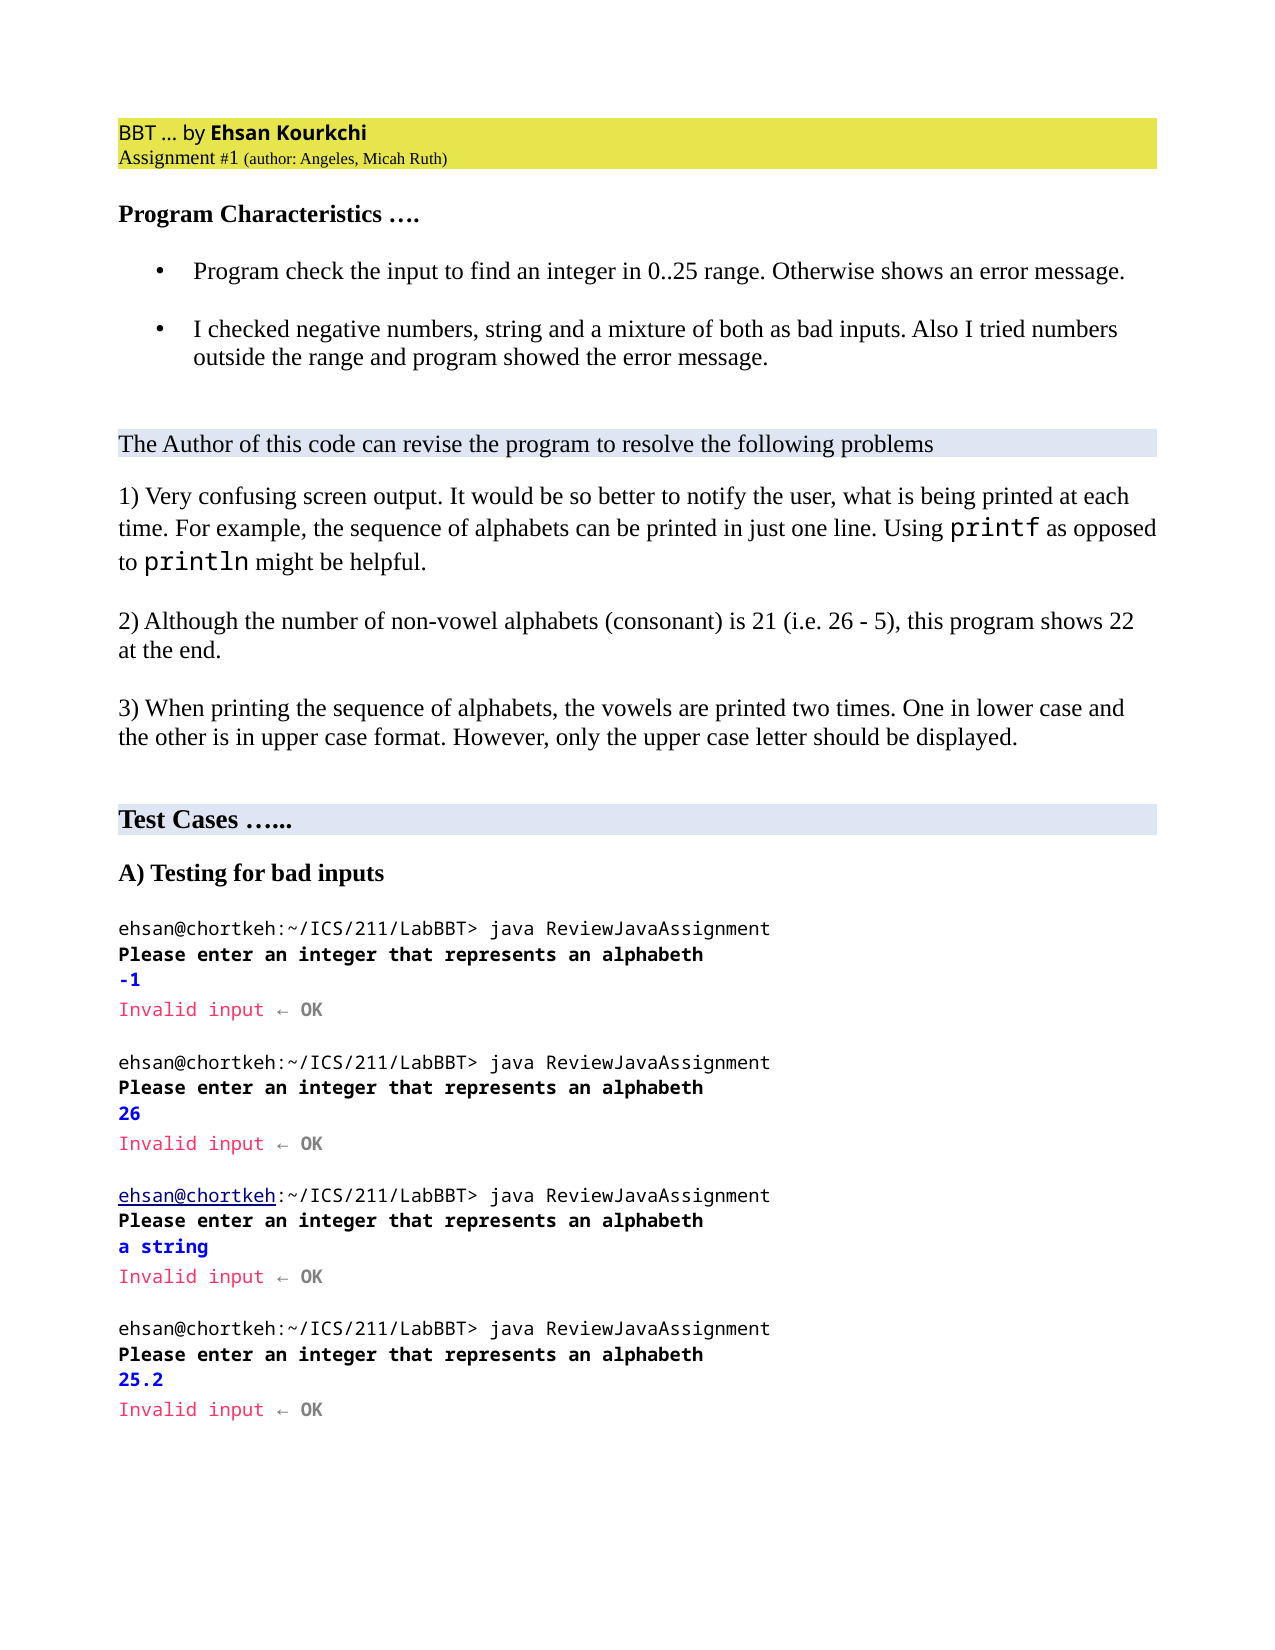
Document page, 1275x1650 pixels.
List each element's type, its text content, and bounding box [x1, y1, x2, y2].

text Invalid input ← OK [118, 992, 1157, 1023]
text Invalid input ← OK [118, 1126, 1157, 1157]
text Test Cases …... [118, 804, 1157, 835]
text 2) Although the number of non-vowel alphabets (consonant) is 21 (i.e. 26 - 5), this program shows 22 at the end. [118, 606, 1157, 664]
text Invalid input ← OK [118, 1259, 1157, 1290]
text A) Testing for bad inputs [118, 858, 1157, 887]
text ehsan@chortkeh:~/ICS/211/LabBBT> java ReviewJavaAssignment [118, 1049, 1157, 1074]
text Invalid input ← OK [118, 1392, 1157, 1423]
text The Author of this code can revise the program to resolve the following problems [118, 429, 1157, 457]
text a string [118, 1233, 1157, 1259]
text Program Characteristics …. [118, 199, 1157, 227]
text Please enter an integer that represents an alphabeth [118, 1208, 1157, 1233]
text 26 [118, 1100, 1157, 1126]
text 1) Very confusing screen output. It would be so better to notify the user, what is being printed at each time. For example, the sequence of alphabets can be printed in just one line. Using printf as opposed to println might be helpful. [118, 481, 1157, 578]
text ehsan@chortkeh:~/ICS/211/LabBBT> java ReviewJavaAssignment [118, 1182, 1157, 1208]
text 3) When printing the sequence of alphabets, the vowels are printed two times. One in lower case and the other is in upper case format. However, only the upper case letter should be displayed. [118, 693, 1157, 751]
text Please enter an integer that represents an alphabeth [118, 941, 1157, 967]
list Program check the input to find an integer in 0..25 range. Otherwise shows an error message. [156, 256, 1157, 285]
text Please enter an integer that represents an alphabeth [118, 1074, 1157, 1100]
text 25.2 [118, 1367, 1157, 1392]
text Please enter an integer that represents an alphabeth [118, 1341, 1157, 1367]
text ehsan@chortkeh:~/ICS/211/LabBBT> java ReviewJavaAssignment [118, 916, 1157, 941]
text -1 [118, 967, 1157, 992]
text ehsan@chortkeh:~/ICS/211/LabBBT> java ReviewJavaAssignment [118, 1316, 1157, 1341]
list I checked negative numbers, string and a mixture of both as bad inputs. Also I tried numbers outside the range and program showed the error message. [156, 314, 1157, 371]
